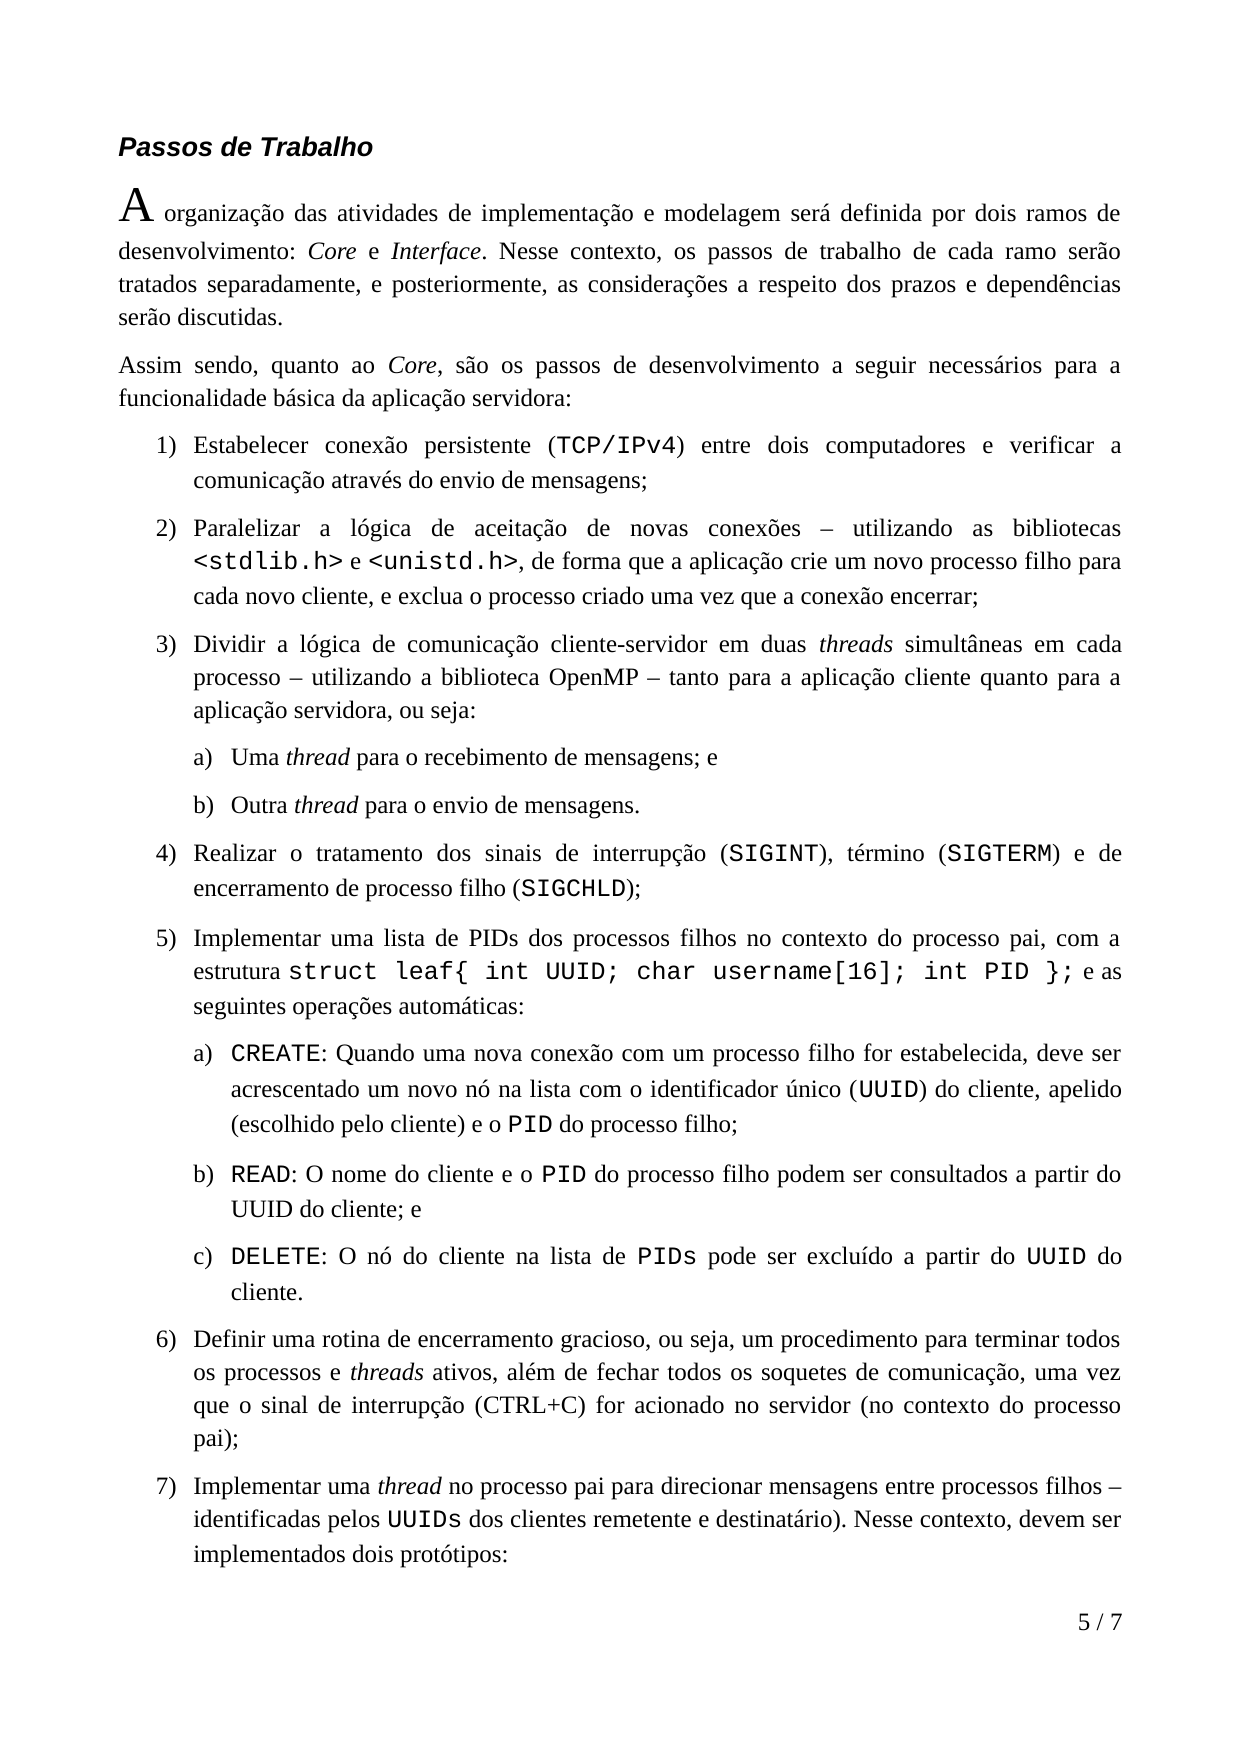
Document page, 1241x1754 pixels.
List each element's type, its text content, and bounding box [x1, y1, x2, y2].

list Implementar uma thread no processo pai para direcionar mensagens entre processos filhos – identificadas pelos UUIDs dos clientes remetente e destinatário). Nesse contexto, devem ser implementados dois protótipos: [156, 1471, 1122, 1568]
list Uma thread para o recebimento de mensagens; e [193, 742, 1122, 771]
list Implementar uma lista de PIDs dos processos filhos no contexto do processo pai, com a estrutura struct leaf{ int UUID; char username[16]; int PID }; e as seguintes operações automáticas: [156, 923, 1122, 1020]
list Outra thread para o envio de mensagens. [193, 790, 1122, 819]
list DELETE: O nó do cliente na lista de PIDs pode ser excluído a partir do UUID do cliente. [193, 1241, 1122, 1305]
list Paralelizar a lógica de aceitação de novas conexões – utilizando as bibliotecas <stdlib.h> e <unistd.h>, de forma que a aplicação crie um novo processo filho para cada novo cliente, e exclua o processo criado uma vez que a conexão encerrar; [156, 513, 1122, 610]
text A organização das atividades de implementação e modelagem será definida por dois ramos de desenvolvimento: Core e Interface. Nesse contexto, os passos de trabalho de cada ramo serão tratados separadamente, e posteriormente, as considerações a respeito dos prazos e dependências serão discutidas. [118, 174, 1122, 331]
list Dividir a lógica de comunicação cliente-servidor em duas threads simultâneas em cada processo – utilizando a biblioteca OpenMP – tanto para a aplicação cliente quanto para a aplicação servidora, ou seja: [156, 629, 1122, 724]
subtitle Passos de Trabalho [118, 131, 1122, 162]
list Estabelecer conexão persistente (TCP/IPv4) entre dois computadores e verificar a comunicação através do envio de mensagens; [156, 430, 1122, 494]
list Realizar o tratamento dos sinais de interrupção (SIGINT), término (SIGTERM) e de encerramento de processo filho (SIGCHLD); [156, 838, 1122, 904]
text Assim sendo, quanto ao Core, são os passos de desenvolvimento a seguir necessários para a funcionalidade básica da aplicação servidora: [118, 350, 1122, 412]
list Definir uma rotina de encerramento gracioso, ou seja, um procedimento para terminar todos os processos e threads ativos, além de fechar todos os soquetes de comunicação, uma vez que o sinal de interrupção (CTRL+C) for acionado no servidor (no contexto do processo pai); [156, 1324, 1122, 1452]
list READ: O nome do cliente e o PID do processo filho podem ser consultados a partir do UUID do cliente; e [193, 1159, 1122, 1223]
list CREATE: Quando uma nova conexão com um processo filho for estabelecida, deve ser acrescentado um novo nó na lista com o identificador único (UUID) do cliente, apelido (escolhido pelo cliente) e o PID do processo filho; [193, 1038, 1122, 1139]
